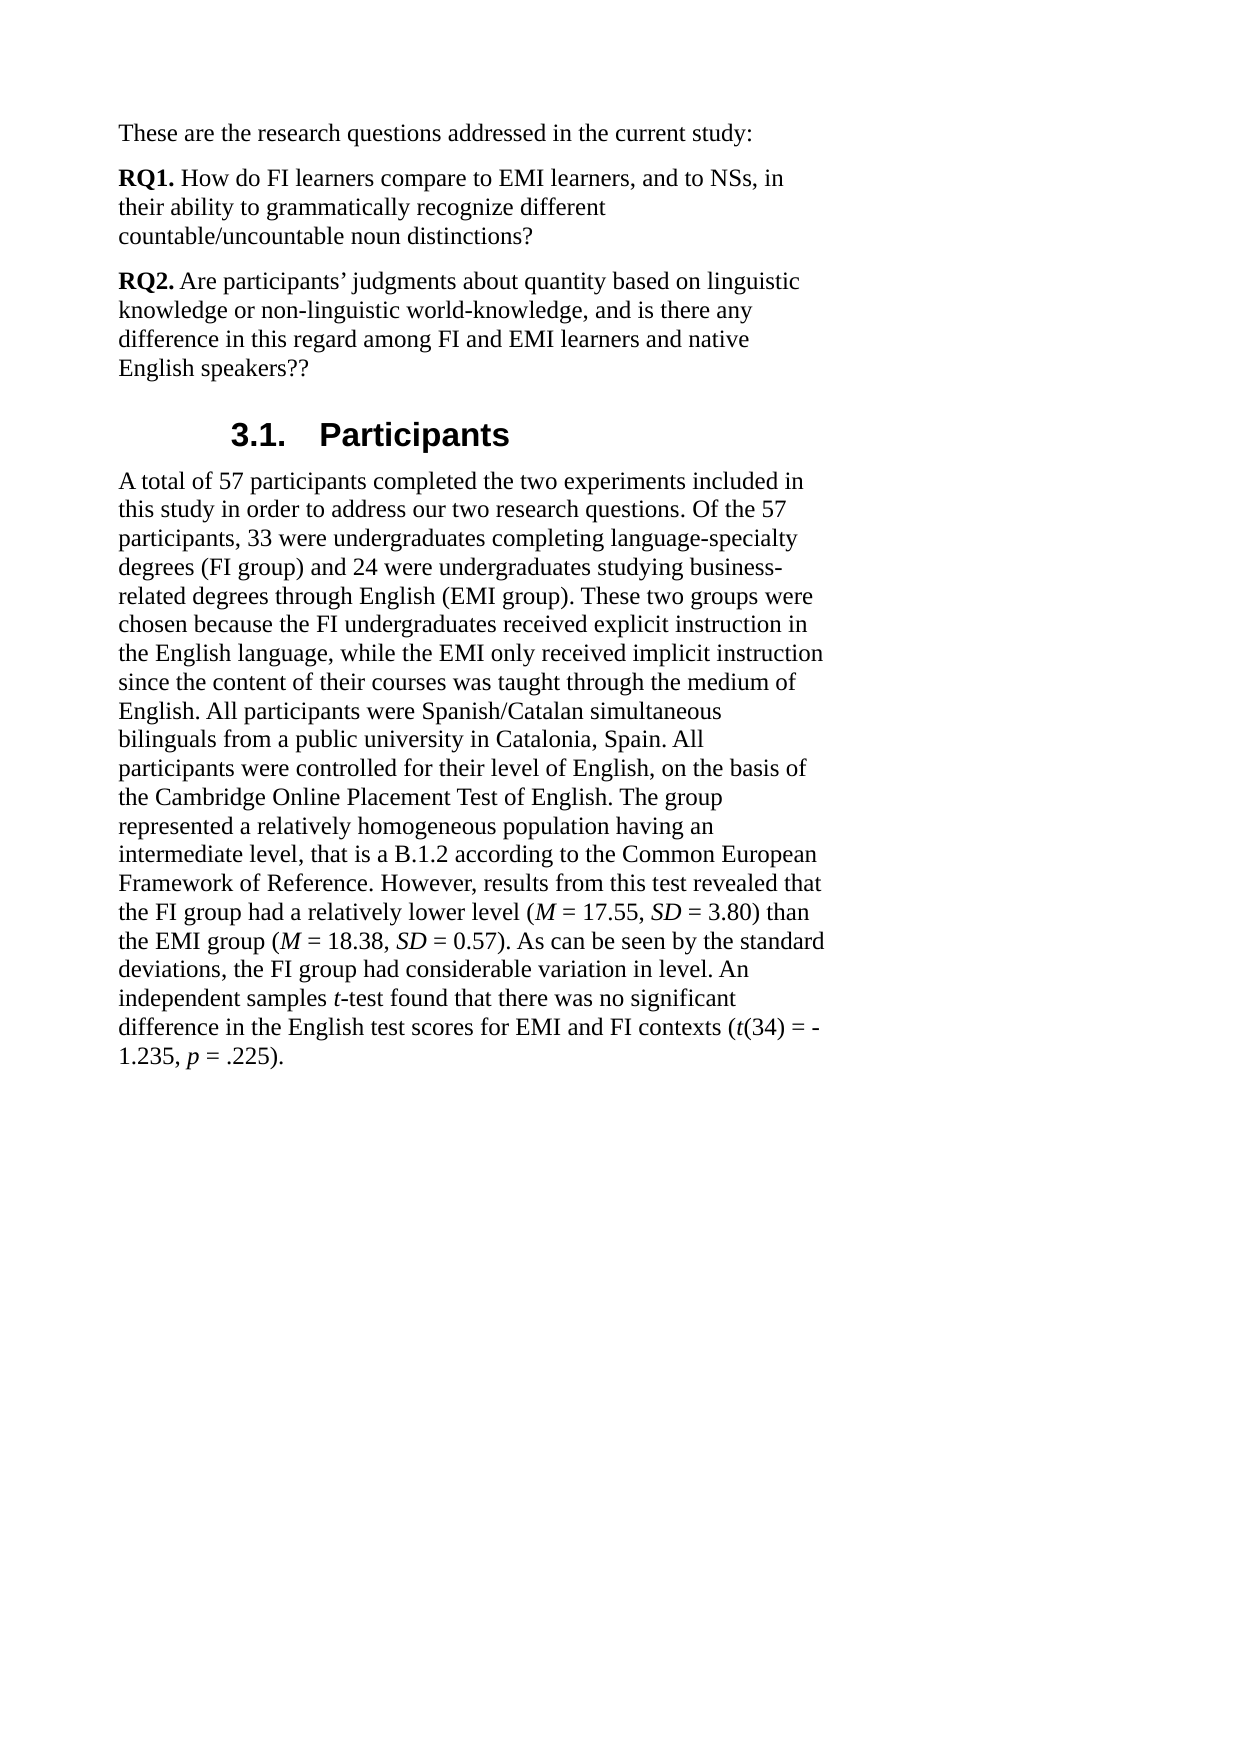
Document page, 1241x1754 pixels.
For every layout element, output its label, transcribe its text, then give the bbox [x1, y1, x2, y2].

text RQ1. How do FI learners compare to EMI learners, and to NSs, in their ability to grammatically recognize different countable/uncountable noun distinctions? [118, 163, 827, 250]
list Participants [231, 415, 827, 453]
text A total of 57 participants completed the two experiments included in this study in order to address our two research questions. Of the 57 participants, 33 were undergraduates completing language-specialty degrees (FI group) and 24 were undergraduates studying business-related degrees through English (EMI group). These two groups were chosen because the FI undergraduates received explicit instruction in the English language, while the EMI only received implicit instruction since the content of their courses was taught through the medium of English. All participants were Spanish/Catalan simultaneous bilinguals from a public university in Catalonia, Spain. All participants were controlled for their level of English, on the basis of the Cambridge Online Placement Test of English. The group represented a relatively homogeneous population having an intermediate level, that is a B.1.2 according to the Common European Framework of Reference. However, results from this test revealed that the FI group had a relatively lower level (M = 17.55, SD = 3.80) than the EMI group (M = 18.38, SD = 0.57). As can be seen by the standard deviations, the FI group had considerable variation in level. An independent samples t-test found that there was no significant difference in the English test scores for EMI and FI contexts (t(34) = -1.235, p = .225). [118, 466, 827, 1069]
text These are the research questions addressed in the current study: [118, 118, 827, 147]
text RQ2. Are participants’ judgments about quantity based on linguistic knowledge or non-linguistic world-knowledge, and is there any difference in this regard among FI and EMI learners and native English speakers?? [118, 266, 827, 381]
